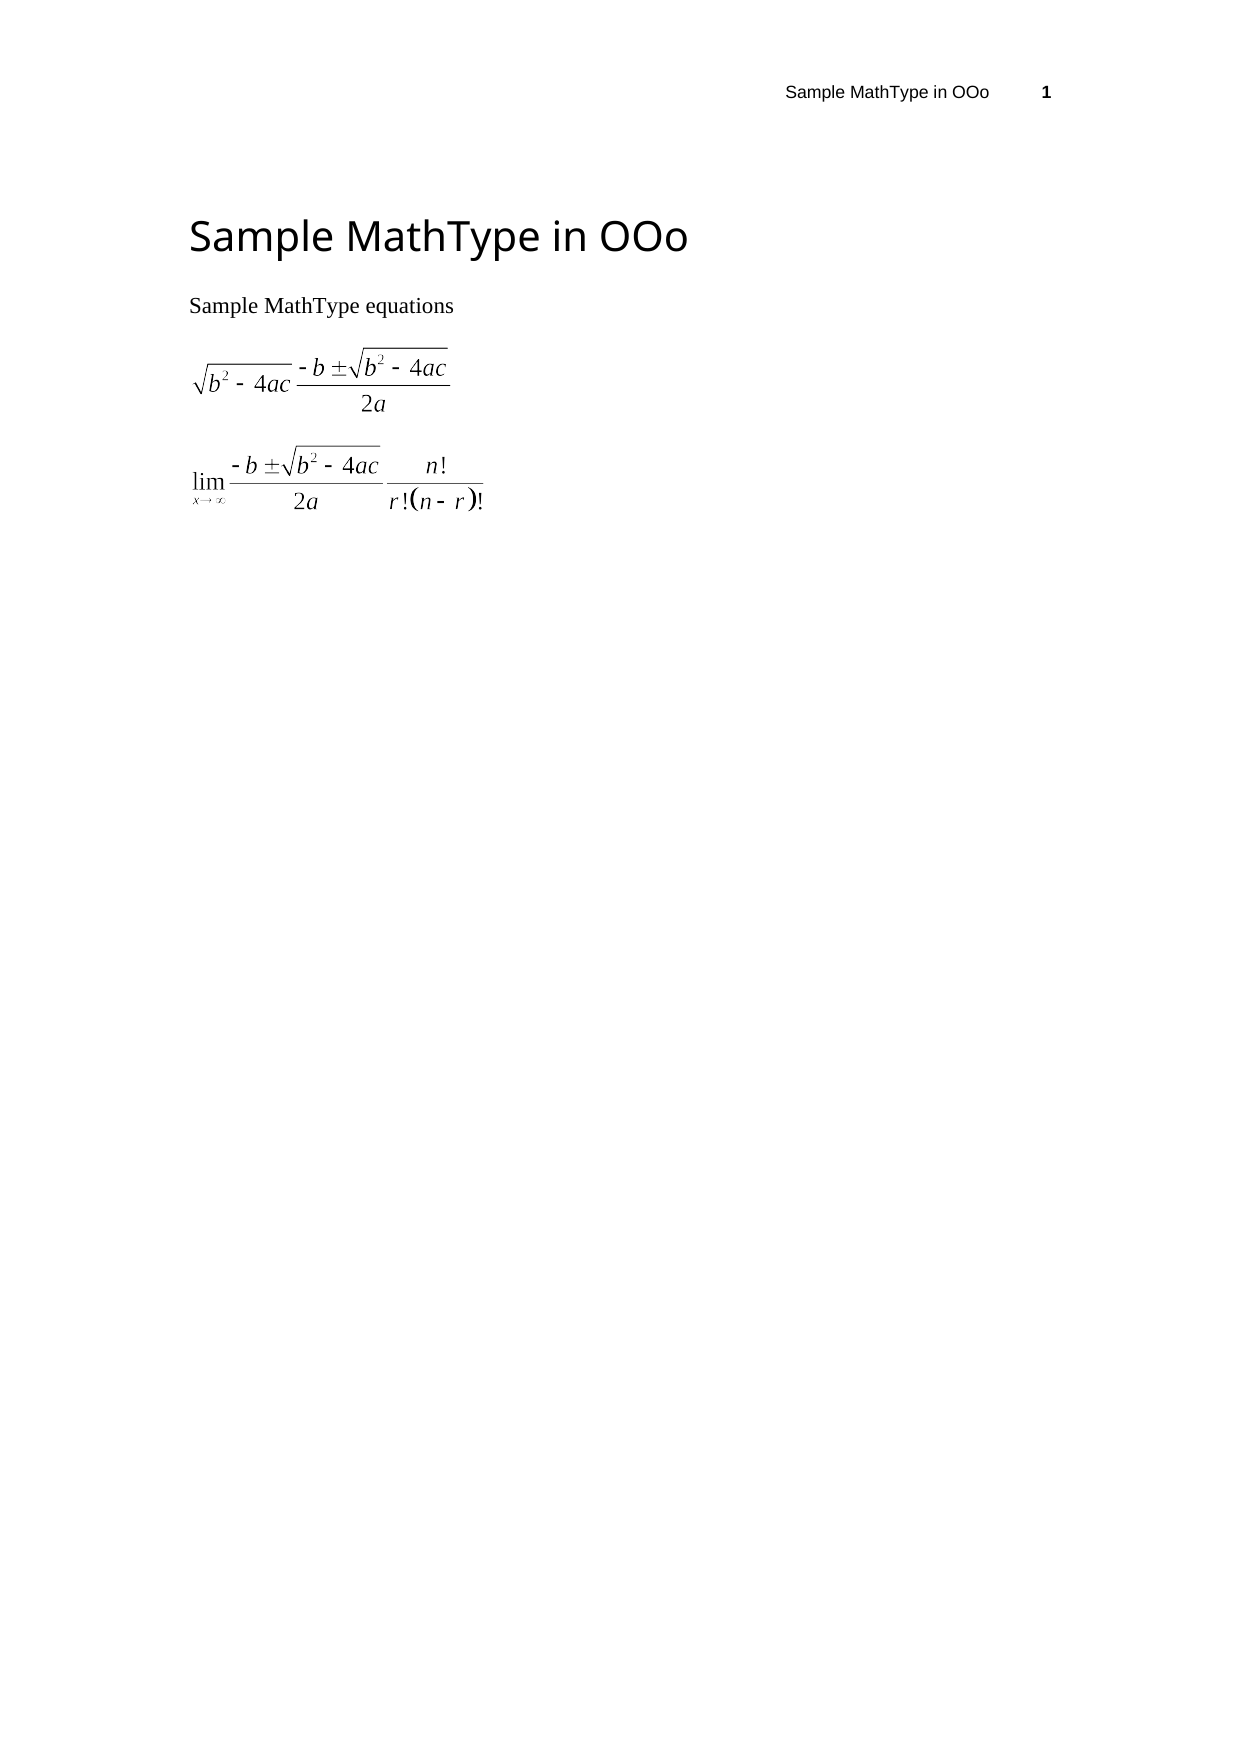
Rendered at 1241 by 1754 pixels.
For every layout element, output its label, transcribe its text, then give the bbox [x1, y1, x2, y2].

title Sample MathType in OOo [189, 207, 1051, 264]
text Sample MathType equations [189, 293, 1051, 319]
